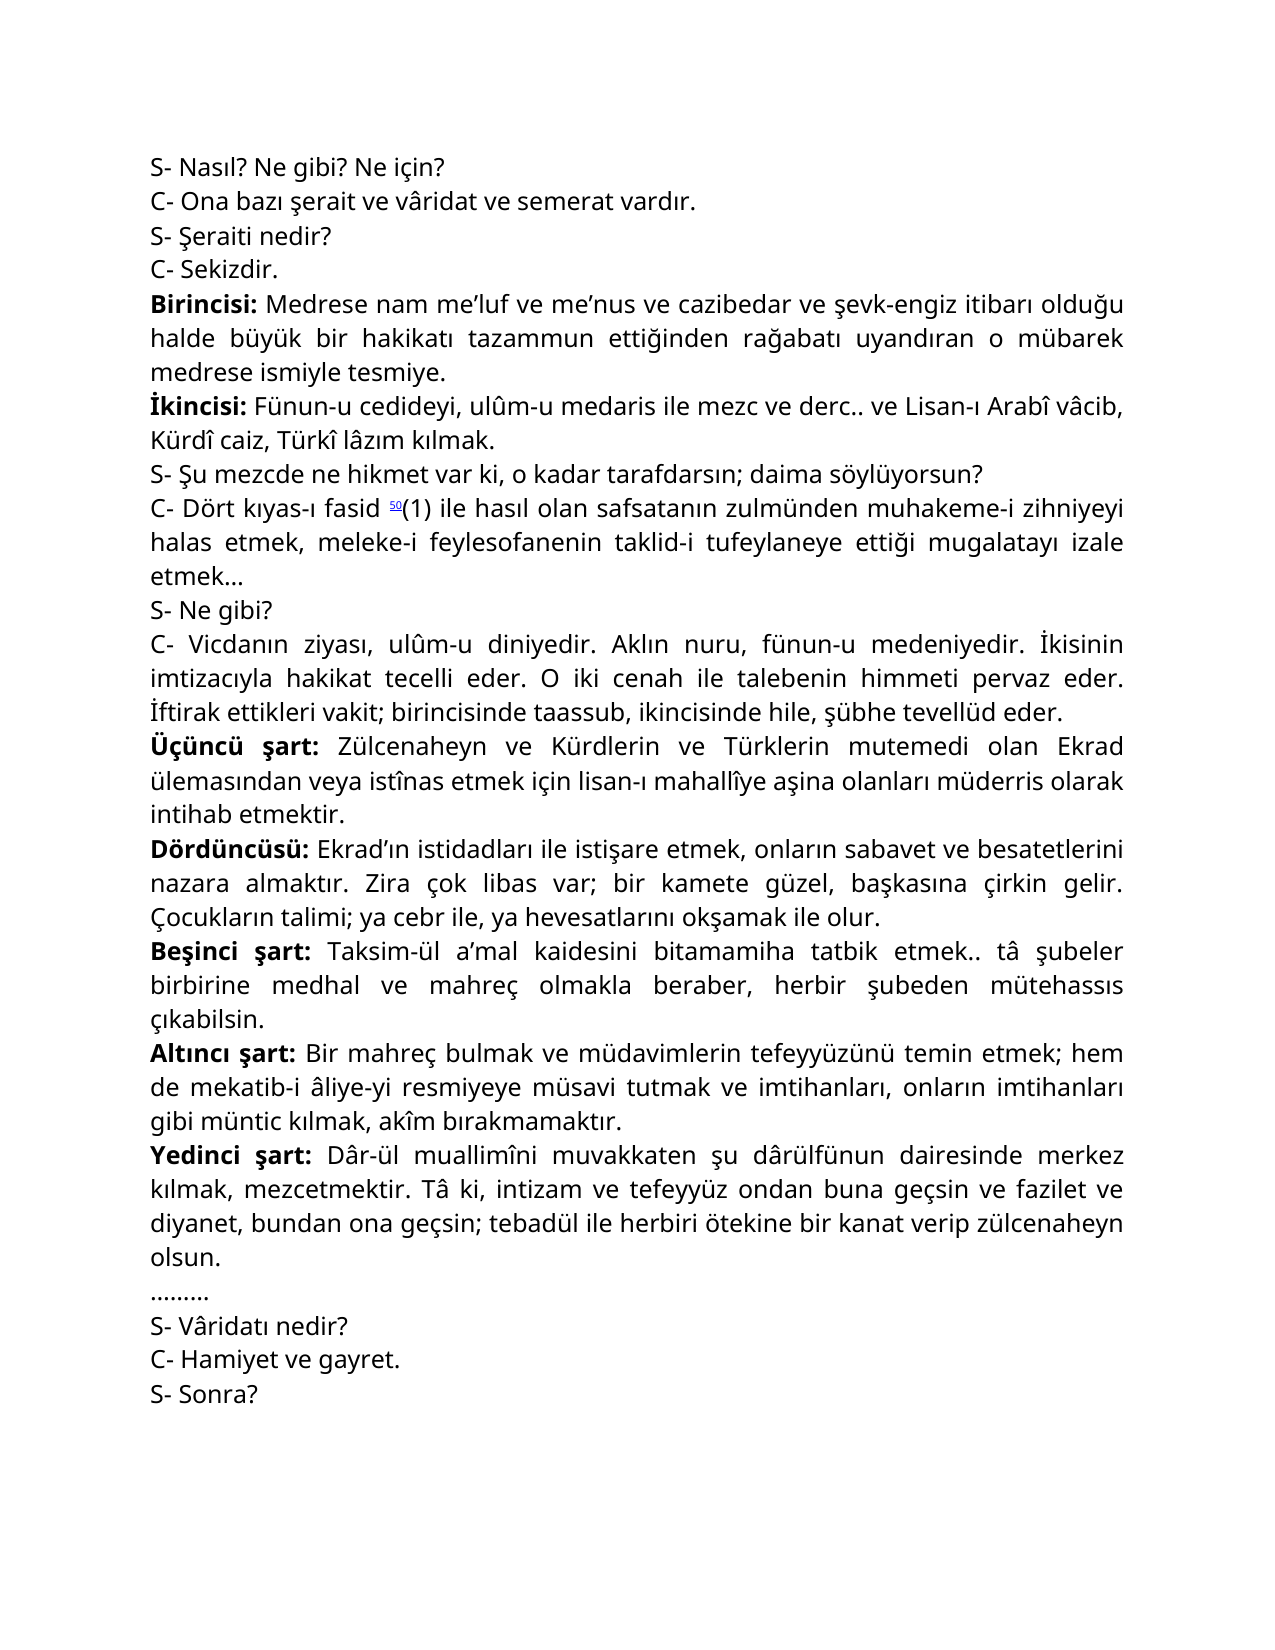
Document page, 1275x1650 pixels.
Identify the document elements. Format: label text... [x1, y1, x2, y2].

text Üçüncü şart: Zülcenaheyn ve Kürdlerin ve Türklerin mutemedi olan Ekrad ülemasından veya istînas etmek için lisan-ı mahallîye aşina olanları müderris olarak intihab etmektir. [150, 729, 1125, 831]
text S- Şu mezcde ne hikmet var ki, o kadar tarafdarsın; daima söylüyorsun? [150, 457, 1125, 491]
text Birincisi: Medrese nam me’luf ve me’nus ve cazibedar ve şevk-engiz itibarı olduğu halde büyük bir hakikatı tazammun ettiğinden rağabatı uyandıran o mübarek medrese ismiyle tesmiye. [150, 286, 1125, 388]
text S- Vâridatı nedir? [150, 1308, 1125, 1342]
text Beşinci şart: Taksim-ül a’mal kaidesini bitamamiha tatbik etmek.. tâ şubeler birbirine medhal ve mahreç olmakla beraber, herbir şubeden mütehassıs çıkabilsin. [150, 933, 1125, 1036]
text C- Sekizdir. [150, 252, 1125, 286]
text S- Sonra? [150, 1376, 1125, 1410]
text C- Ona bazı şerait ve vâridat ve semerat vardır. [150, 184, 1125, 218]
text C- Vicdanın ziyası, ulûm-u diniyedir. Aklın nuru, fünun-u medeniyedir. İkisinin imtizacıyla hakikat tecelli eder. O iki cenah ile talebenin himmeti pervaz eder. İftirak ettikleri vakit; birincisinde taassub, ikincisinde hile, şübhe tevellüd eder. [150, 627, 1125, 729]
text İkincisi: Fünun-u cedideyi, ulûm-u medaris ile mezc ve derc.. ve Lisan-ı Arabî vâcib, Kürdî caiz, Türkî lâzım kılmak. [150, 388, 1125, 457]
text S- Ne gibi? [150, 593, 1125, 627]
text C- Dört kıyas-ı fasid 50(1) ile hasıl olan safsatanın zulmünden muhakeme-i zihniyeyi halas etmek, meleke-i feylesofanenin taklid-i tufeylaneye ettiği mugalatayı izale etmek… [150, 491, 1125, 593]
text S- Şeraiti nedir? [150, 218, 1125, 252]
text Dördüncüsü: Ekrad’ın istidadları ile istişare etmek, onların sabavet ve besatetlerini nazara almaktır. Zira çok libas var; bir kamete güzel, başkasına çirkin gelir. Çocukların talimi; ya cebr ile, ya hevesatlarını okşamak ile olur. [150, 831, 1125, 933]
text Yedinci şart: Dâr-ül muallimîni muvakkaten şu dârülfünun dairesinde merkez kılmak, mezcetmektir. Tâ ki, intizam ve tefeyyüz ondan buna geçsin ve fazilet ve diyanet, bundan ona geçsin; tebadül ile herbiri ötekine bir kanat verip zülcenaheyn olsun. [150, 1138, 1125, 1274]
text C- Hamiyet ve gayret. [150, 1342, 1125, 1376]
text Altıncı şart: Bir mahreç bulmak ve müdavimlerin tefeyyüzünü temin etmek; hem de mekatib-i âliye-yi resmiyeye müsavi tutmak ve imtihanları, onların imtihanları gibi müntic kılmak, akîm bırakmamaktır. [150, 1036, 1125, 1138]
text S- Nasıl? Ne gibi? Ne için? [150, 150, 1125, 184]
text ……… [150, 1274, 1125, 1308]
